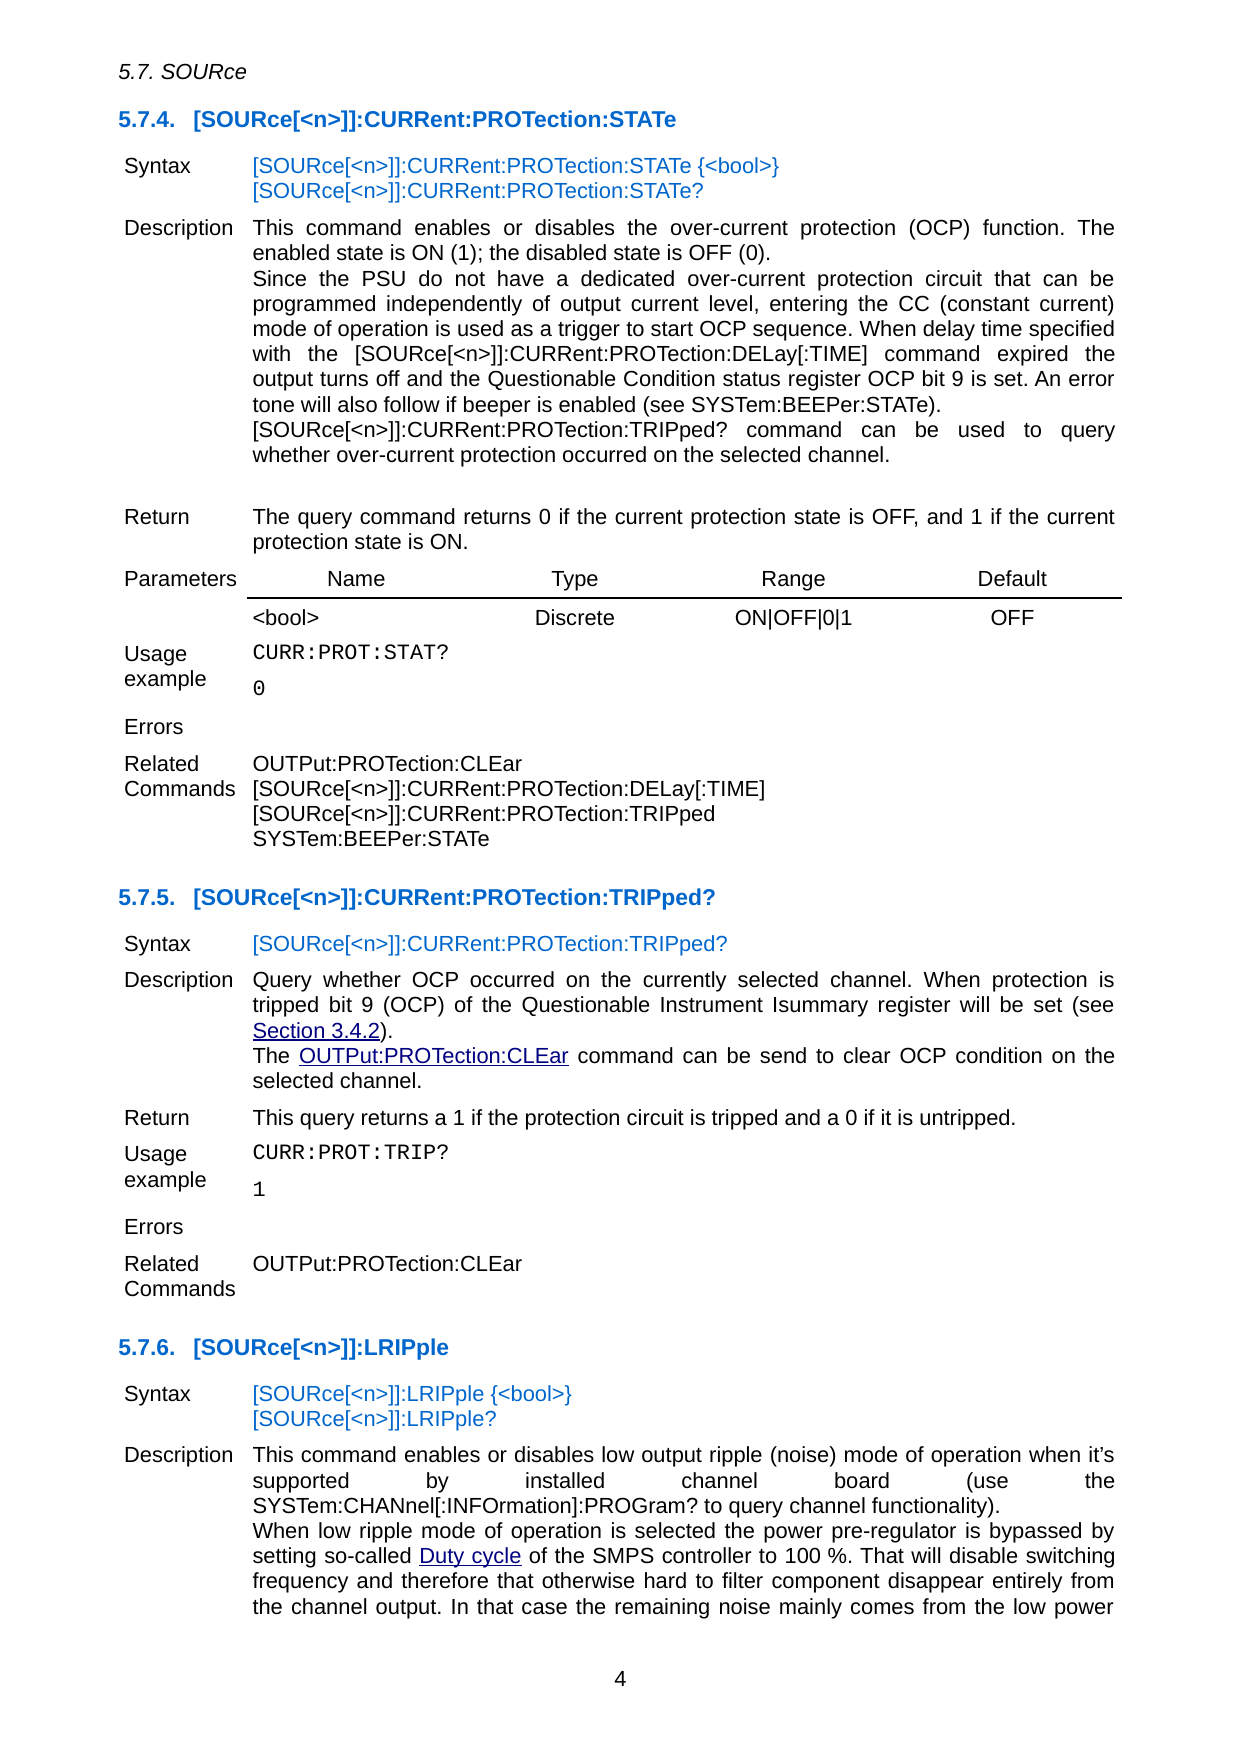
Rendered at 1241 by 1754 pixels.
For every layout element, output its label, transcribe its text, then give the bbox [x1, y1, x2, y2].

table_header [SOURce[<n>]]:CURRent:PROTection:STATe {<bool>} [SOURce[<n>]]:CURRent:PROTection:STATe? [247, 148, 1122, 209]
table_cell Default [903, 560, 1122, 597]
table_cell Return [118, 498, 247, 560]
subtitle [SOURce[<n>]]:CURRent:PROTection:TRIPped? [118, 884, 1122, 910]
table_cell Related Commands [118, 745, 247, 857]
table_cell This query returns a 1 if the protection circuit is tripped and a 0 if it is untripped. [247, 1099, 1122, 1136]
table_cell Parameters [118, 560, 247, 635]
table_cell CURR:PROT:STAT? 0 [247, 635, 1122, 708]
table_header [SOURce[<n>]]:LRIPple {<bool>} [SOURce[<n>]]:LRIPple? [247, 1375, 1122, 1437]
table_cell Query whether OCP occurred on the currently selected channel. When protection is tripped bit 9 (OCP) of the Questionable Instrument Isummary register will be set (see Section 3.4.2). The OUTPut:PROTection:CLEar command can be send to clear OCP condition on the selected channel. [247, 961, 1122, 1099]
table_header Syntax [118, 925, 247, 961]
table_cell OUTPut:PROTection:CLEar [247, 1245, 1122, 1307]
table_cell Errors [118, 1209, 247, 1245]
table_header [SOURce[<n>]]:CURRent:PROTection:TRIPped? [247, 925, 1122, 961]
table_cell The query command returns 0 if the current protection state is OFF, and 1 if the current protection state is ON. [247, 498, 1122, 560]
table_cell Usage example [118, 635, 247, 708]
table_cell Range [684, 560, 903, 597]
table_cell Description [118, 961, 247, 1099]
table_cell Return [118, 1099, 247, 1136]
table_cell [247, 708, 1122, 745]
table_cell CURR:PROT:TRIP? 1 [247, 1136, 1122, 1208]
table_header Syntax [118, 148, 247, 209]
table_cell Description [118, 209, 247, 498]
table_cell Errors [118, 708, 247, 745]
table_cell [247, 1209, 1122, 1245]
table_cell <bool> [247, 599, 465, 635]
table_cell Related Commands [118, 1245, 247, 1307]
table_cell Type [465, 560, 684, 597]
table_cell This command enables or disables low output ripple (noise) mode of operation when it’s supported by installed channel board (use the SYSTem:CHANnel[:INFOrmation]:PROGram? to query channel functionality). When low ripple mode of operation is selected the power pre-regulator is bypassed by setting so-called Duty cycle of the SMPS controller to 100 %. That will disable switching frequency and therefore that otherwise hard to filter component disappear entirely from the channel output. In that case the remaining noise mainly comes from the low power [247, 1437, 1122, 1624]
table_cell Name [247, 560, 465, 597]
table_cell OUTPut:PROTection:CLEar [SOURce[<n>]]:CURRent:PROTection:DELay[:TIME] [SOURce[<n>]]:CURRent:PROTection:TRIPped SYSTem:BEEPer:STATe [247, 745, 1122, 857]
subtitle [SOURce[<n>]]:LRIPple [118, 1333, 1122, 1360]
subtitle [SOURce[<n>]]:CURRent:PROTection:STATe [118, 106, 1122, 133]
table_cell OFF [903, 599, 1122, 635]
table_cell ON|OFF|0|1 [684, 599, 903, 635]
table_header Syntax [118, 1375, 247, 1437]
table_cell Description [118, 1437, 247, 1624]
table_cell This command enables or disables the over-current protection (OCP) function. The enabled state is ON (1); the disabled state is OFF (0). Since the PSU do not have a dedicated over-current protection circuit that can be programmed independently of output current level, entering the CC (constant current) mode of operation is used as a trigger to start OCP sequence. When delay time specified with the [SOURce[<n>]]:CURRent:PROTection:DELay[:TIME] command expired the output turns off and the Questionable Condition status register OCP bit 9 is set. An error tone will also follow if beeper is enabled (see SYSTem:BEEPer:STATe). [SOURce[<n>]]:CURRent:PROTection:TRIPped? command can be used to query whether over-current protection occurred on the selected channel. [247, 209, 1122, 498]
table_cell Usage example [118, 1136, 247, 1208]
table_cell Discrete [465, 599, 684, 635]
